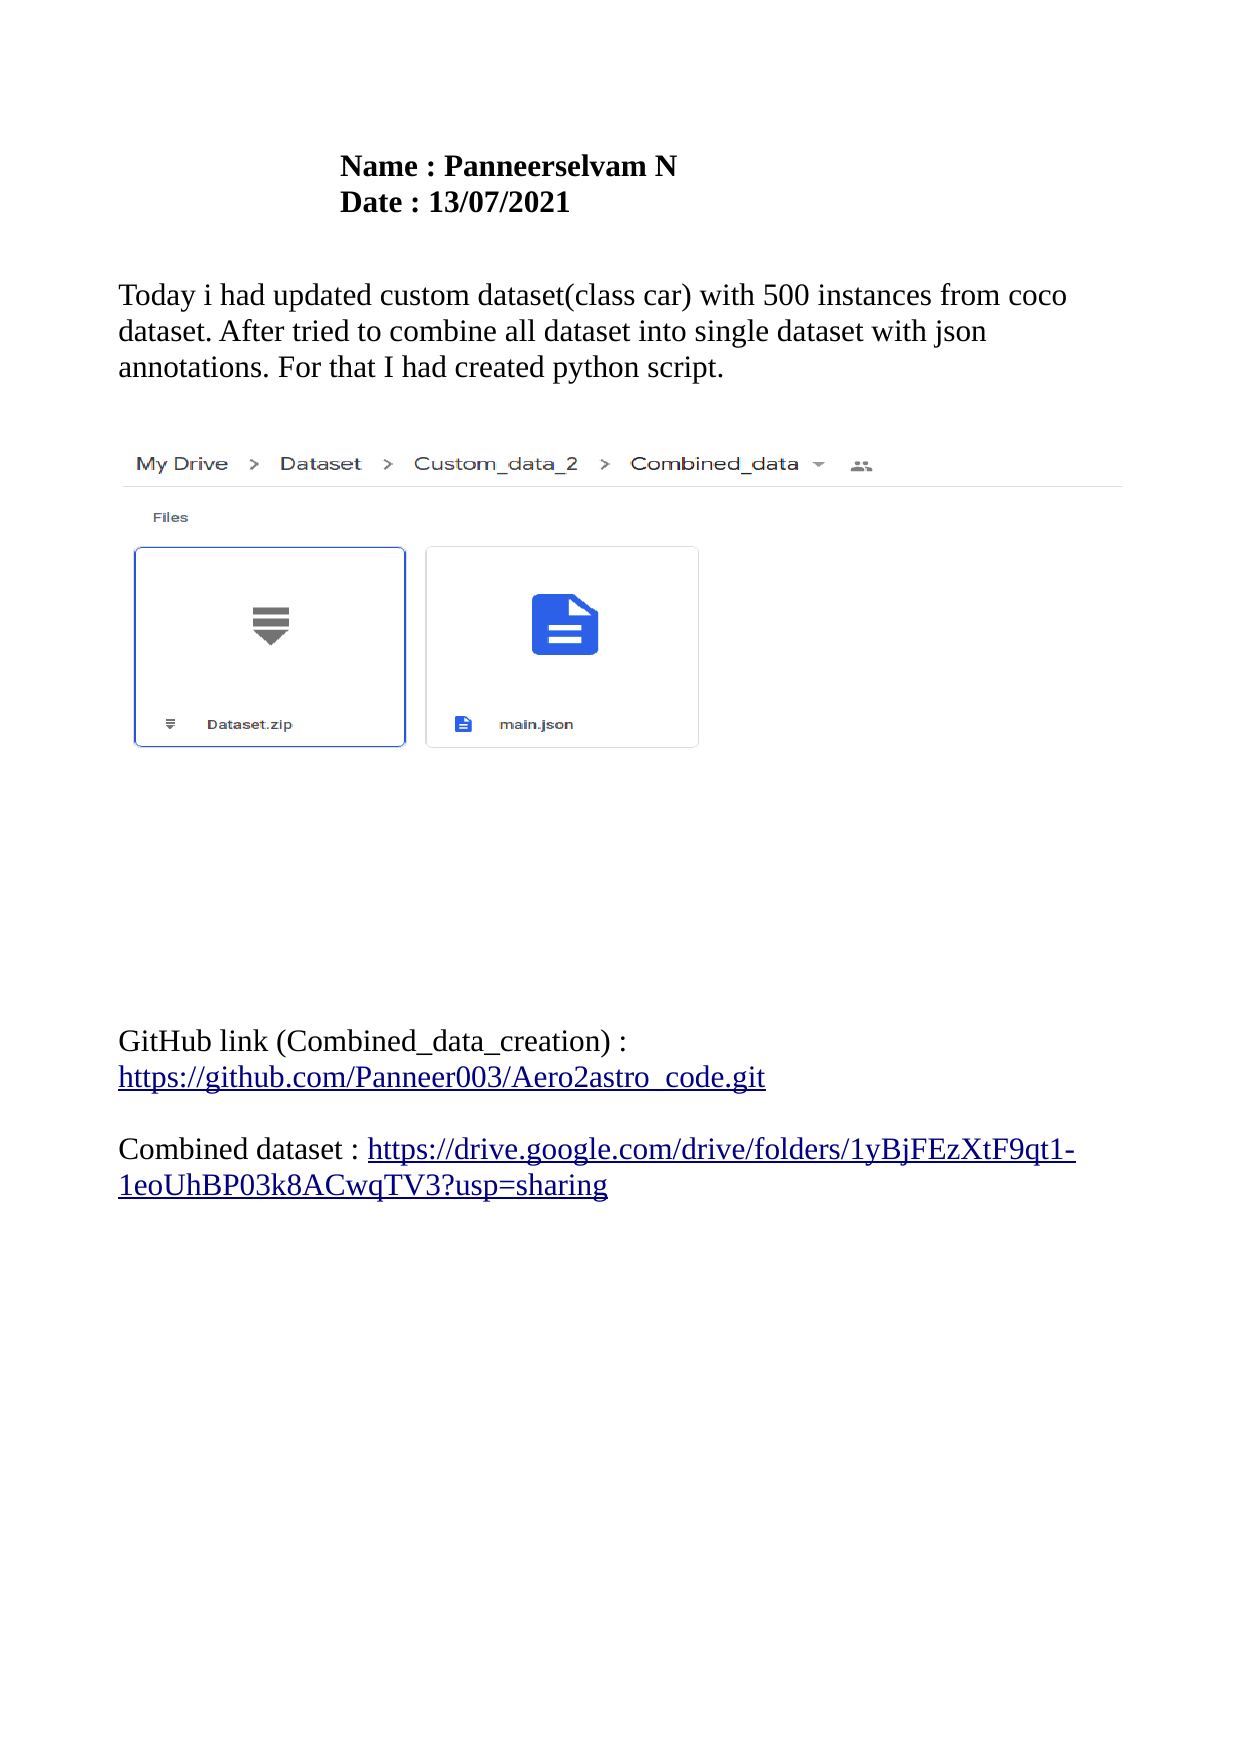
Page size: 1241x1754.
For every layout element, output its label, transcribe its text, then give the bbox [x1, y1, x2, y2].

text GitHub link (Combined_data_creation) : https://github.com/Panneer003/Aero2astro_code.git [118, 1022, 1122, 1094]
text Today i had updated custom dataset(class car) with 500 instances from coco dataset. After tried to combine all dataset into single dataset with json annotations. For that I had created python script. [118, 276, 1122, 384]
picture [118, 441, 1123, 965]
text Combined dataset : https://drive.google.com/drive/folders/1yBjFEzXtF9qt1-1eoUhBP03k8ACwqTV3?usp=sharing [118, 1130, 1122, 1202]
text Date : 13/07/2021 [118, 183, 1122, 219]
text Name : Panneerselvam N [118, 147, 1122, 183]
